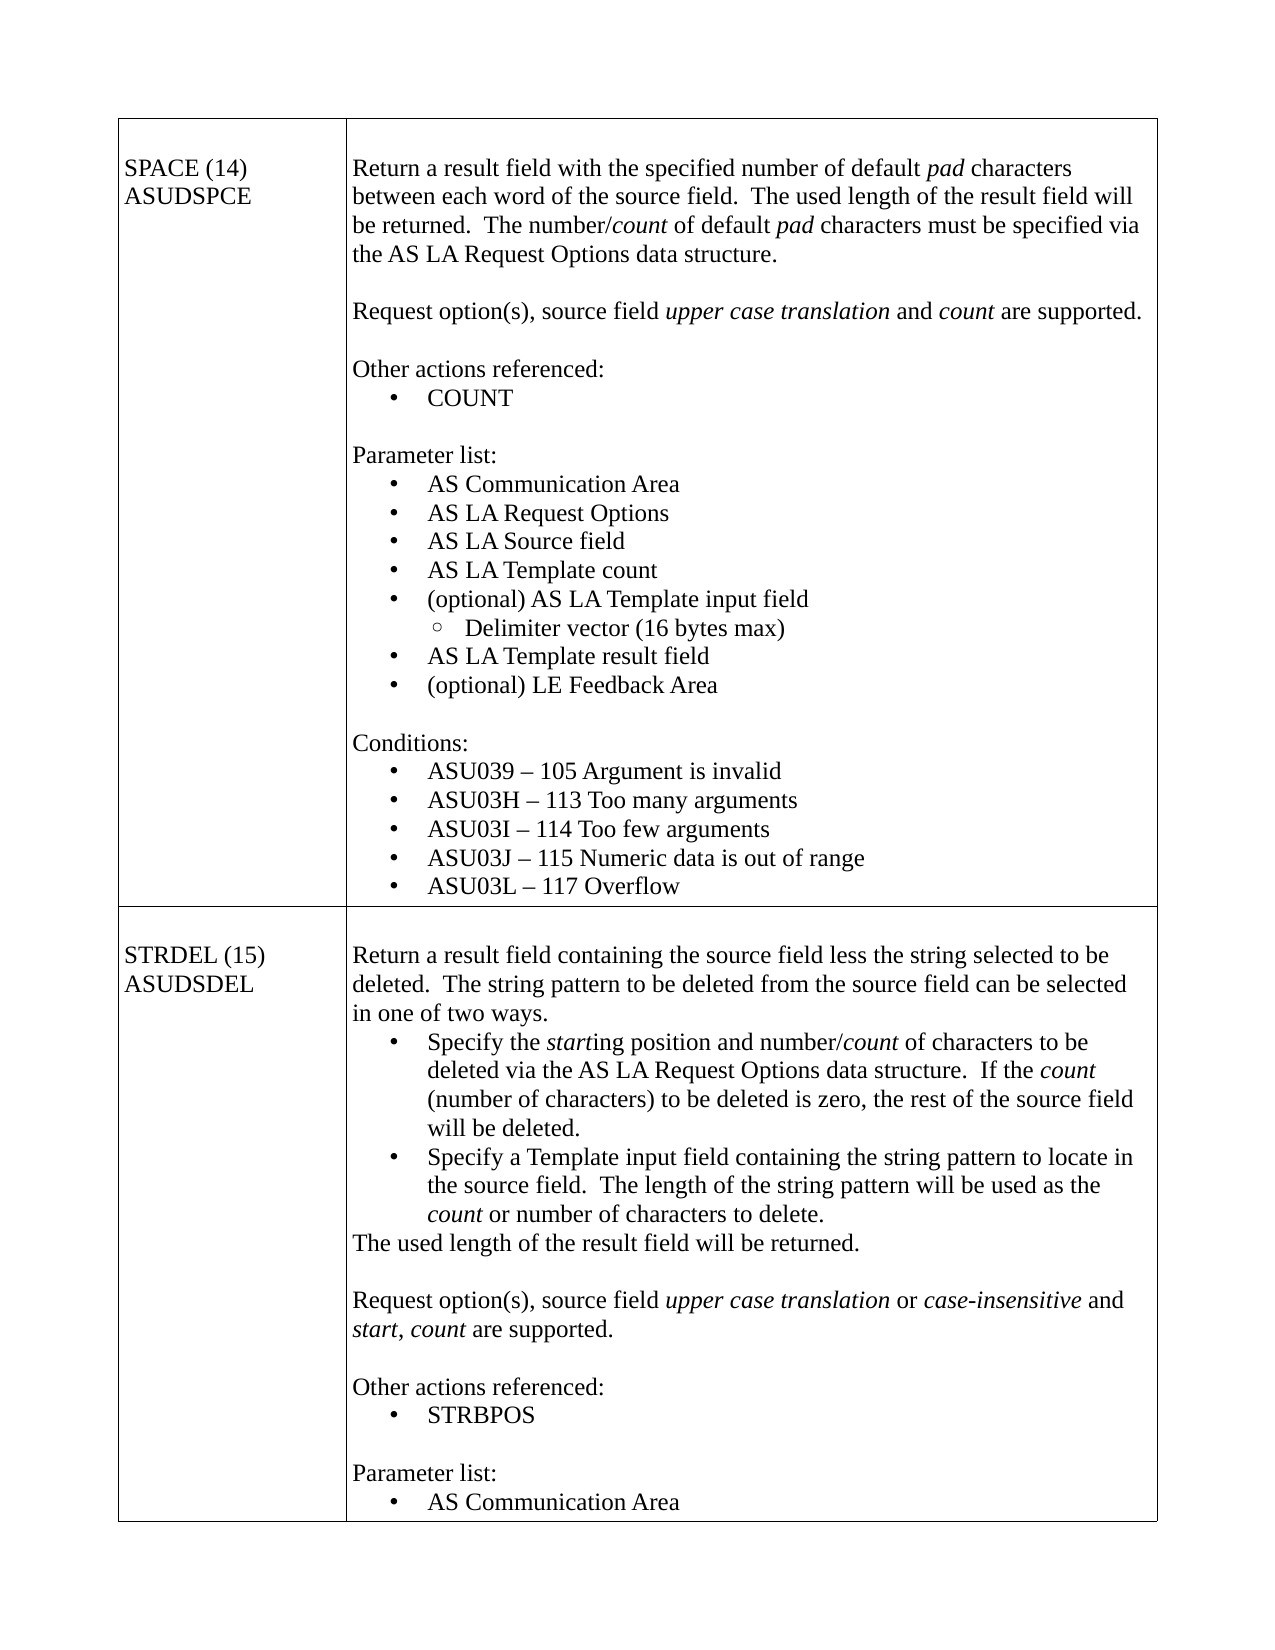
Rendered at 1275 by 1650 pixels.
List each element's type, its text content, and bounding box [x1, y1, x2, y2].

table_cell SPACE (14) ASUDSPCE [119, 119, 346, 906]
table_cell Return a result field containing the source field less the string selected to be deleted. The string pattern to be deleted from the source field can be selected in one of two ways. Specify the starting position and number/count of characters to be deleted via the AS LA Request Options data structure. If the count (number of characters) to be deleted is zero, the rest of the source field will be deleted. Specify a Template input field containing the string pattern to locate in the source field. The length of the string pattern will be used as the count or number of characters to delete. The used length of the result field will be returned. Request option(s), source field upper case translation or case-insensitive and start, count are supported. Other actions referenced: STRBPOS Parameter list: AS Communication Area AS LA Request Options AS LA Source field AS LA Template count (optional) AS LA Template input field String pattern template to locate (search argument) AS LA Template result field (optional) LE Feedback Area Conditions: ASU039 – 105 Argument is invalid ASU03E – 110 Not found ASU03H – 113 Too many arguments ASU03I – 114 Too few arguments ASU03J – 115 Numeric data is out of range ASU03L – 117 Overflow [347, 907, 1157, 1521]
table_cell STRDEL (15) ASUDSDEL [119, 907, 346, 1521]
table_cell Return a result field with the specified number of default pad characters between each word of the source field. The used length of the result field will be returned. The number/count of default pad characters must be specified via the AS LA Request Options data structure. Request option(s), source field upper case translation and count are supported. Other actions referenced: COUNT Parameter list: AS Communication Area AS LA Request Options AS LA Source field AS LA Template count (optional) AS LA Template input field Delimiter vector (16 bytes max) AS LA Template result field (optional) LE Feedback Area Conditions: ASU039 – 105 Argument is invalid ASU03H – 113 Too many arguments ASU03I – 114 Too few arguments ASU03J – 115 Numeric data is out of range ASU03L – 117 Overflow [347, 119, 1157, 906]
